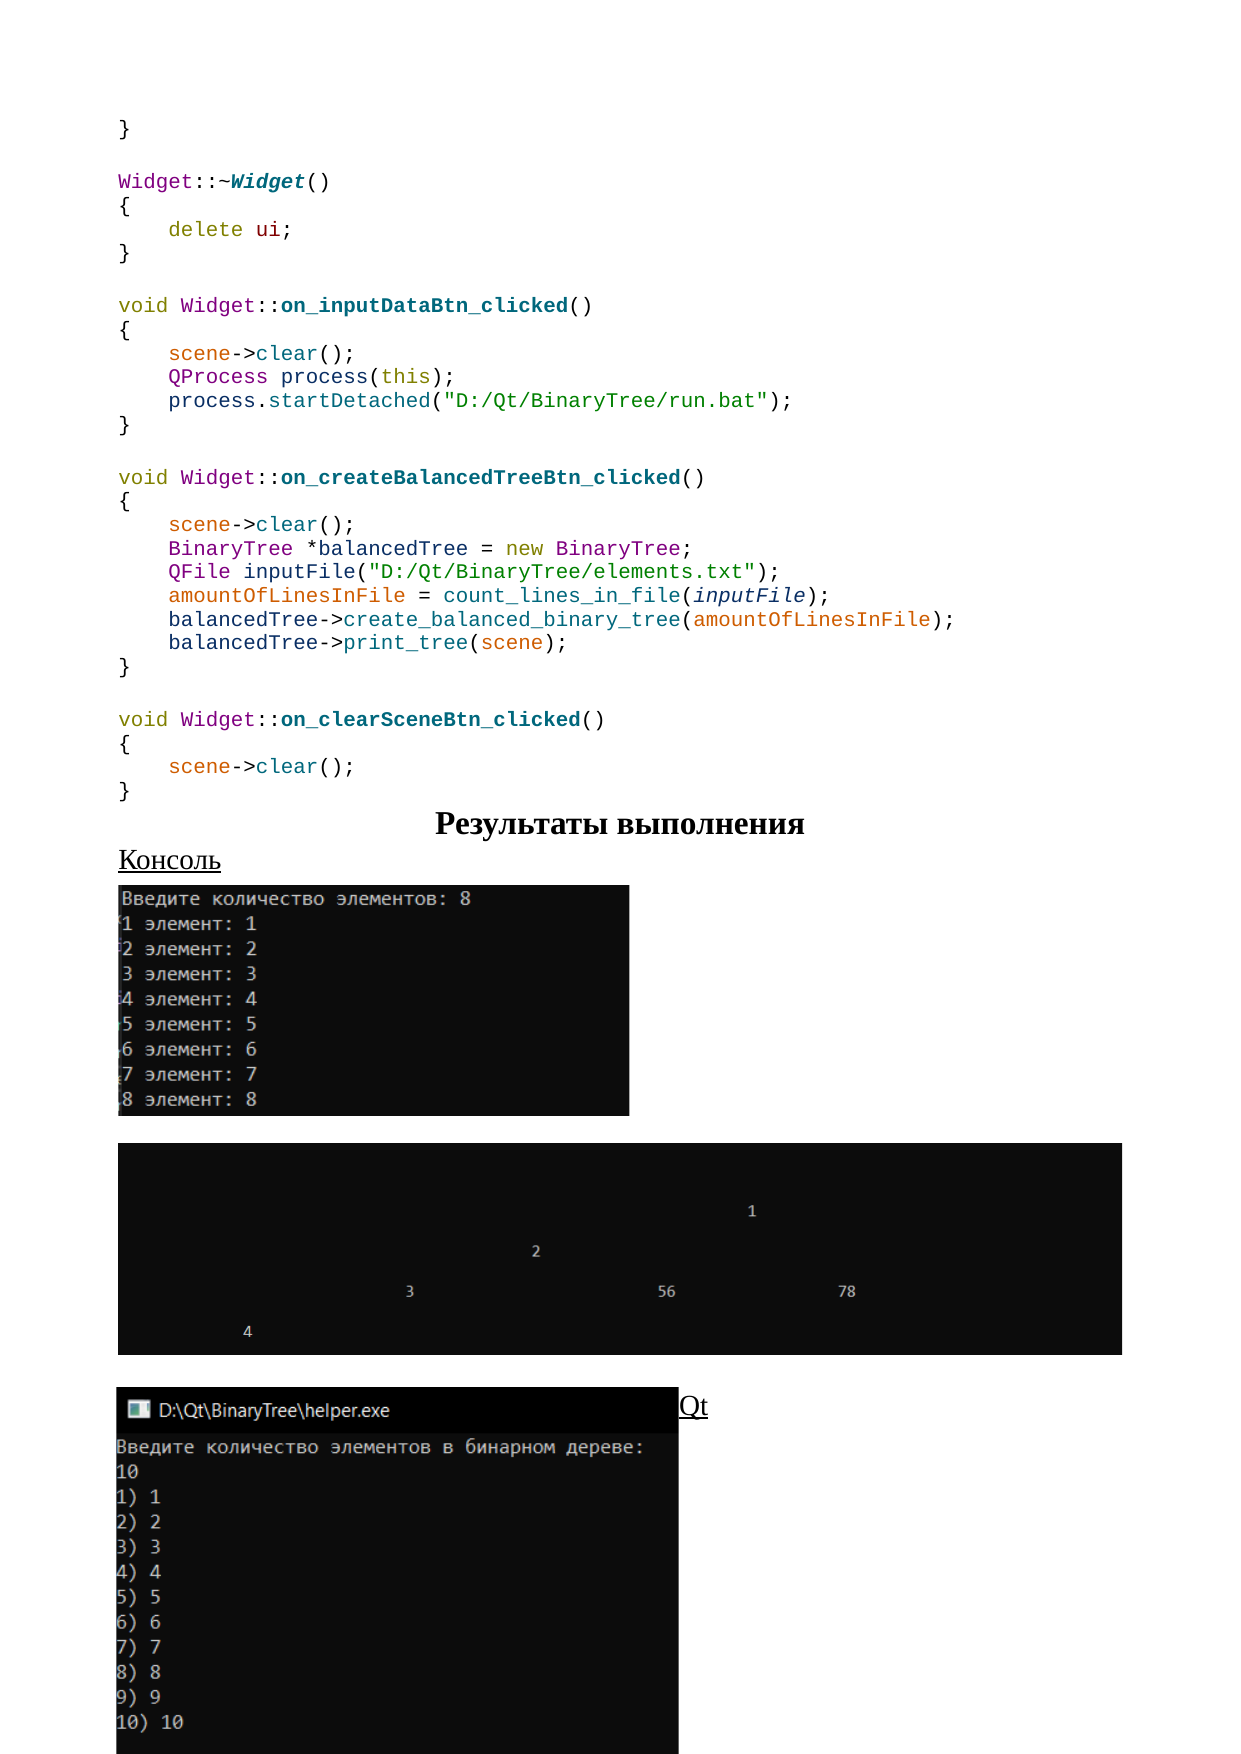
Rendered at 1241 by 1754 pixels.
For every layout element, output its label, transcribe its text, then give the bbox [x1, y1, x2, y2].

text { [118, 195, 1122, 218]
text Qt [679, 1388, 1122, 1422]
text void Widget::on_createBalancedTreeBtn_clicked() [118, 467, 1122, 490]
text amountOfLinesInFile = count_lines_in_file(inputFile); [118, 585, 1122, 608]
text void Widget::on_inputDataBtn_clicked() [118, 295, 1122, 319]
text } [118, 242, 1122, 266]
text Результаты выполнения [118, 803, 1122, 842]
picture [118, 885, 630, 1116]
text QProcess process(this); [118, 366, 1122, 390]
text process.startDetached("D:/Qt/BinaryTree/run.bat"); [118, 390, 1122, 413]
text Консоль [118, 842, 1122, 875]
text { [118, 490, 1122, 514]
text Widget::~Widget() [118, 171, 1122, 195]
text { [118, 319, 1122, 343]
text { [118, 733, 1122, 756]
picture [116, 1387, 679, 1754]
text scene->clear(); [118, 343, 1122, 366]
text } [118, 780, 1122, 803]
text scene->clear(); [118, 756, 1122, 780]
picture [118, 1143, 1123, 1355]
text QFile inputFile("D:/Qt/BinaryTree/elements.txt"); [118, 561, 1122, 585]
text balancedTree->create_balanced_binary_tree(amountOfLinesInFile); [118, 608, 1122, 632]
text delete ui; [118, 218, 1122, 242]
text BinaryTree *balancedTree = new BinaryTree; [118, 538, 1122, 561]
text } [118, 656, 1122, 679]
text } [118, 118, 1122, 142]
text scene->clear(); [118, 514, 1122, 538]
text balancedTree->print_tree(scene); [118, 632, 1122, 656]
text } [118, 413, 1122, 437]
text void Widget::on_clearSceneBtn_clicked() [118, 709, 1122, 733]
